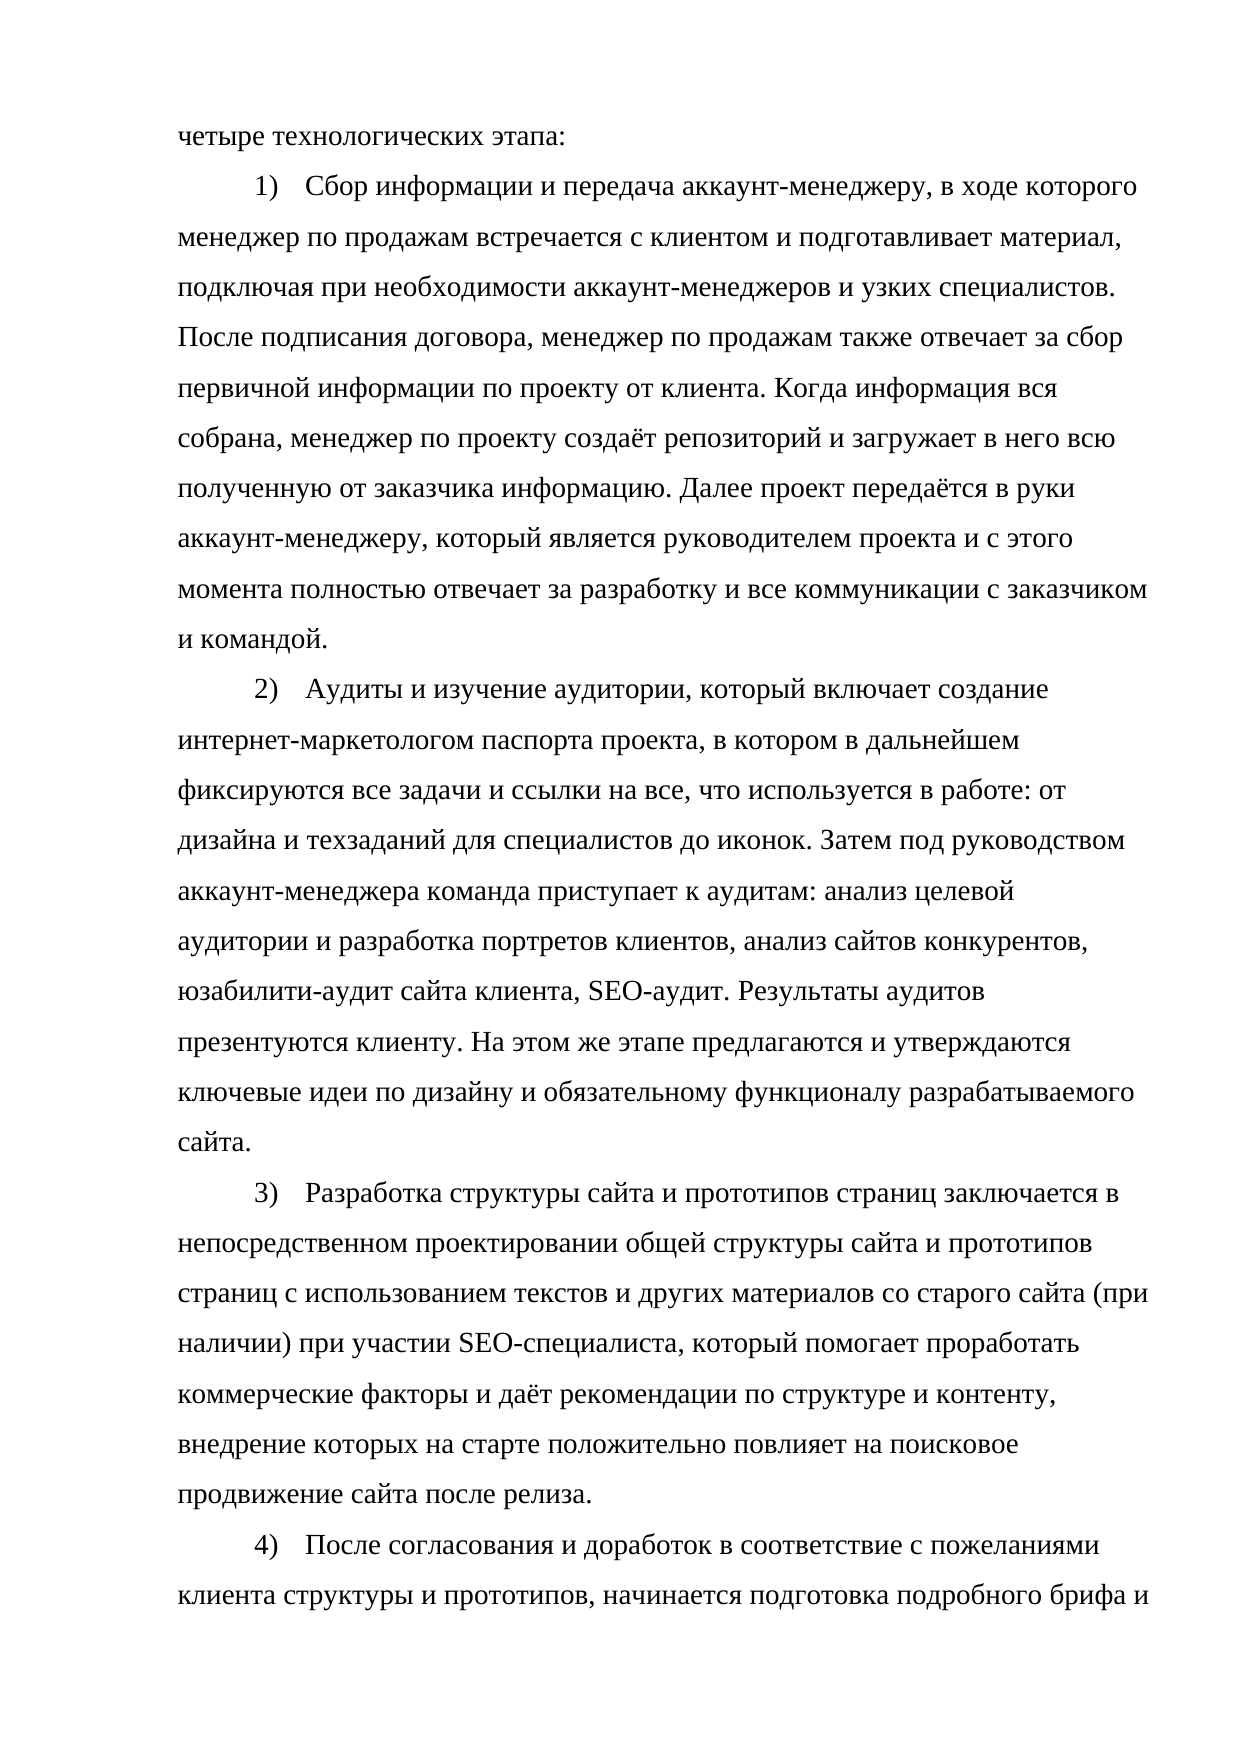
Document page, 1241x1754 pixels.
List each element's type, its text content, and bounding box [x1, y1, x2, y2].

subtitle Разработка структуры сайта и прототипов страниц заключается в непосредственном проектировании общей структуры сайта и прототипов страниц с использованием текстов и других материалов со старого сайта (при наличии) при участии SEO-специалиста, который помогает проработать коммерческие факторы и даёт рекомендации по структуре и контенту, внедрение которых на старте положительно повлияет на поисковое продвижение сайта после релиза. [177, 1175, 1152, 1510]
subtitle четыре технологических этапа: [177, 118, 1152, 152]
subtitle Сбор информации и передача аккаунт-менеджеру, в ходе которого менеджер по продажам встречается с клиентом и подготавливает материал, подключая при необходимости аккаунт-менеджеров и узких специалистов. После подписания договора, менеджер по продажам также отвечает за сбор первичной информации по проекту от клиента. Когда информация вся собрана, менеджер по проекту создаёт репозиторий и загружает в него всю полученную от заказчика информацию. Далее проект передаётся в руки аккаунт-менеджеру, который является руководителем проекта и с этого момента полностью отвечает за разработку и все коммуникации с заказчиком и командой. [177, 168, 1152, 655]
subtitle После согласования и доработок в соответствие с пожеланиями клиента структуры и прототипов, начинается подготовка подробного брифа и [177, 1527, 1152, 1611]
subtitle Аудиты и изучение аудитории, который включает создание интернет-маркетологом паспорта проекта, в котором в дальнейшем фиксируются все задачи и ссылки на все, что используется в работе: от дизайна и техзаданий для специалистов до иконок. Затем под руководством аккаунт-менеджера команда приступает к аудитам: анализ целевой аудитории и разработка портретов клиентов, анализ сайтов конкурентов, юзабилити-аудит сайта клиента, SEO-аудит. Результаты аудитов презентуются клиенту. На этом же этапе предлагаются и утверждаются ключевые идеи по дизайну и обязательному функционалу разрабатываемого сайта. [177, 672, 1152, 1158]
